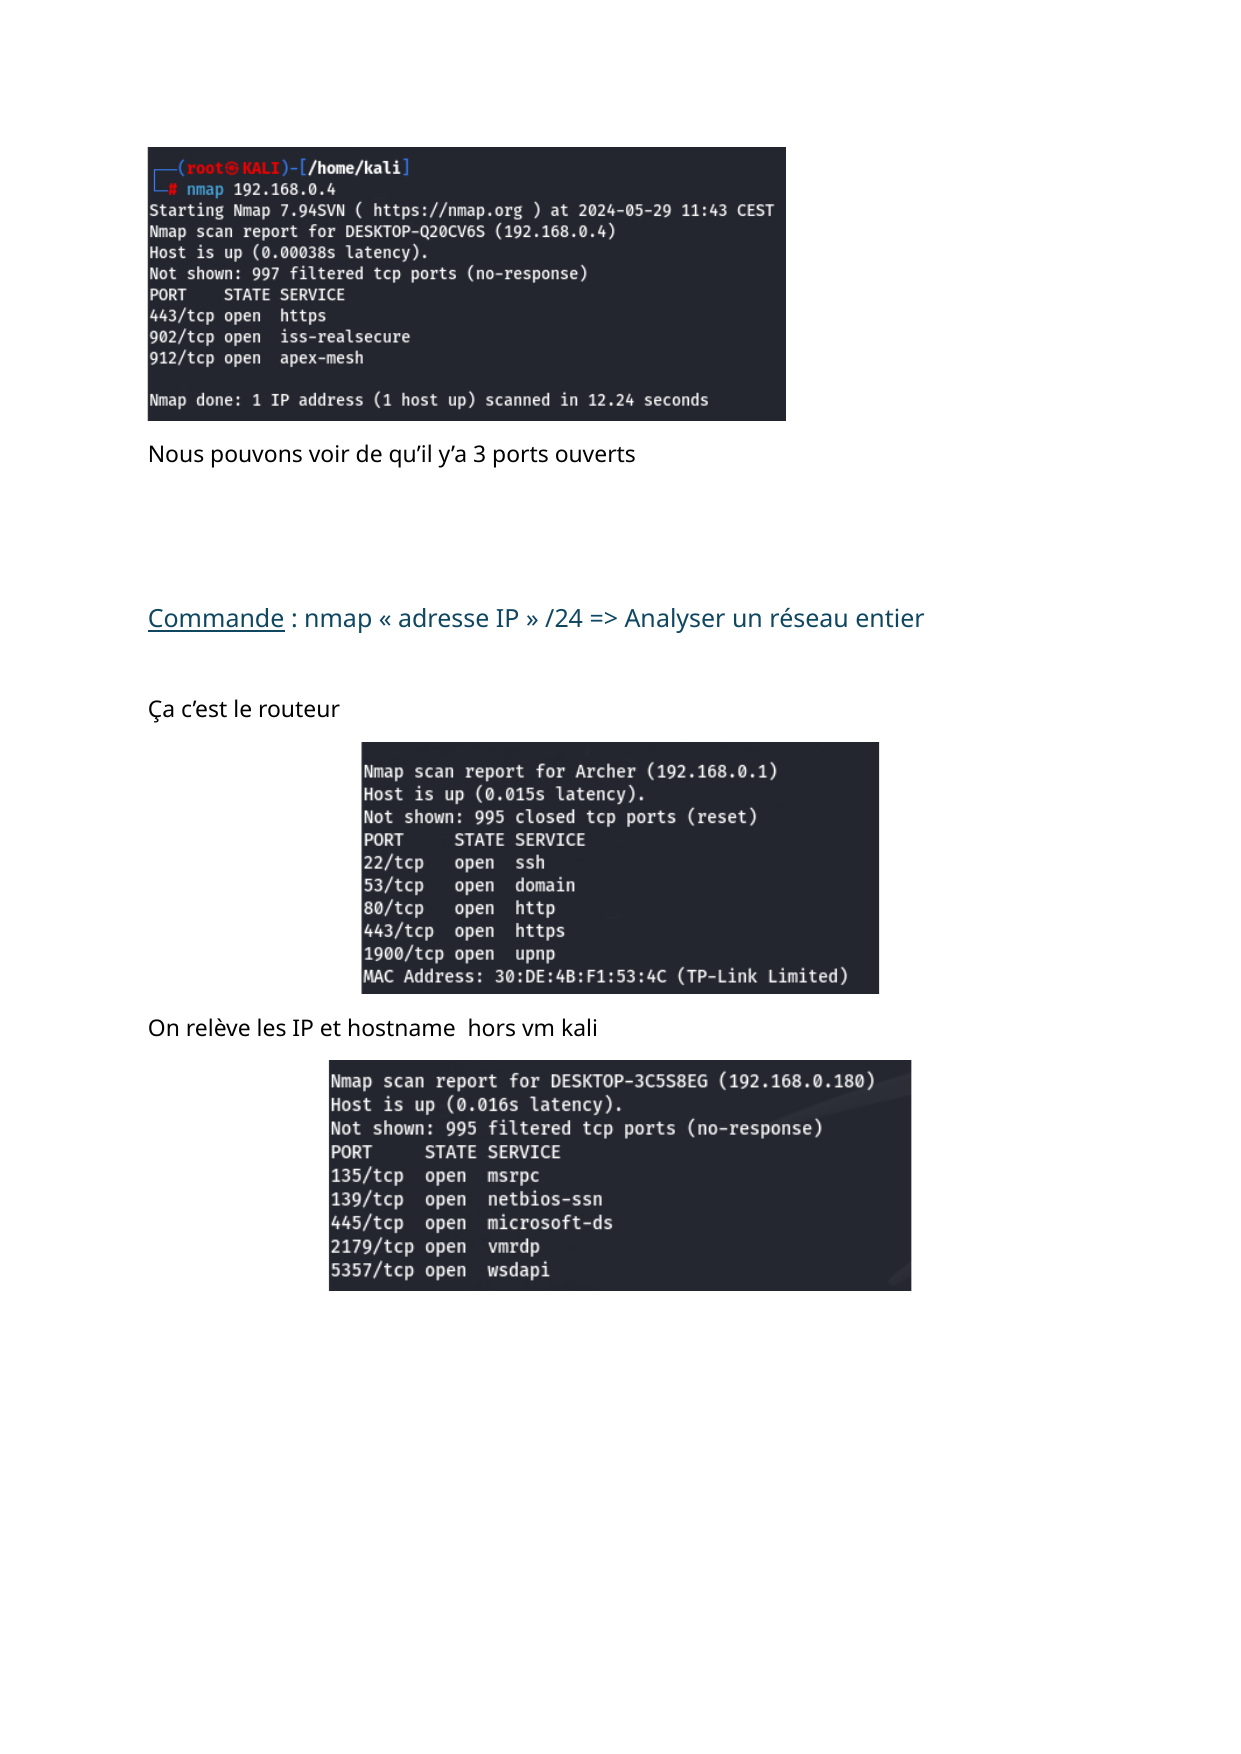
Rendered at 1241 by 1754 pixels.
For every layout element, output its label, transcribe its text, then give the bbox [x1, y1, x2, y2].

text On relève les IP et hostname hors vm kali [148, 1012, 1093, 1043]
text Ça c’est le routeur [148, 693, 1093, 724]
text Nous pouvons voir de qu’il y’a 3 ports ouverts [148, 438, 1093, 469]
subtitle Commande : nmap « adresse IP » /24 => Analyser un réseau entier [148, 601, 1093, 635]
